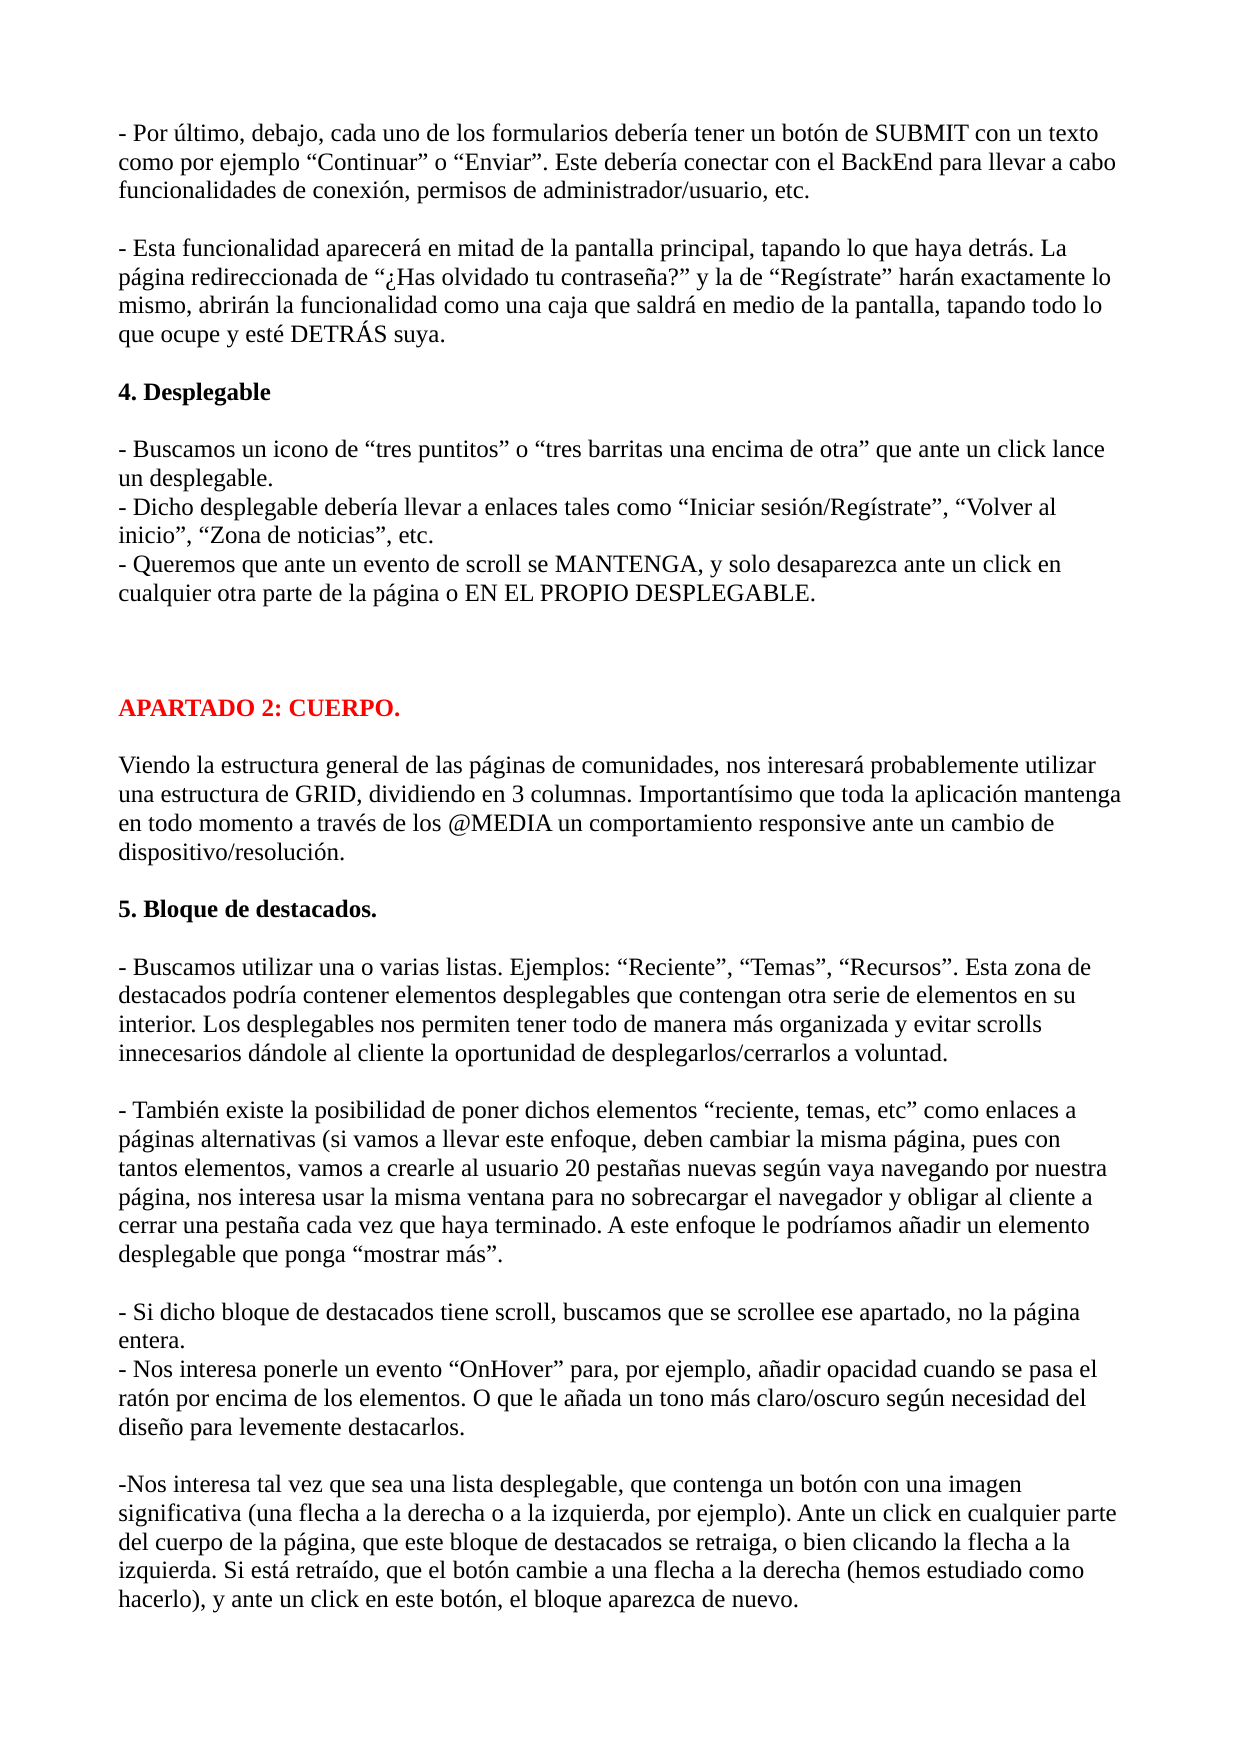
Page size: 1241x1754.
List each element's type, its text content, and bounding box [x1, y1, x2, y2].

text Viendo la estructura general de las páginas de comunidades, nos interesará probablemente utilizar una estructura de GRID, dividiendo en 3 columnas. Importantísimo que toda la aplicación mantenga en todo momento a través de los @MEDIA un comportamiento responsive ante un cambio de dispositivo/resolución. [118, 751, 1122, 866]
text APARTADO 2: CUERPO. [118, 693, 1122, 722]
text - Dicho desplegable debería llevar a enlaces tales como “Iniciar sesión/Regístrate”, “Volver al inicio”, “Zona de noticias”, etc. [118, 492, 1122, 549]
text 4. Desplegable [118, 377, 1122, 406]
text - Buscamos un icono de “tres puntitos” o “tres barritas una encima de otra” que ante un click lance un desplegable. [118, 434, 1122, 492]
text - Esta funcionalidad aparecerá en mitad de la pantalla principal, tapando lo que haya detrás. La página redireccionada de “¿Has olvidado tu contraseña?” y la de “Regístrate” harán exactamente lo mismo, abrirán la funcionalidad como una caja que saldrá en medio de la pantalla, tapando todo lo que ocupe y esté DETRÁS suya. [118, 233, 1122, 348]
text - También existe la posibilidad de poner dichos elementos “reciente, temas, etc” como enlaces a páginas alternativas (si vamos a llevar este enfoque, deben cambiar la misma página, pues con tantos elementos, vamos a crearle al usuario 20 pestañas nuevas según vaya navegando por nuestra página, nos interesa usar la misma ventana para no sobrecargar el navegador y obligar al cliente a cerrar una pestaña cada vez que haya terminado. A este enfoque le podríamos añadir un elemento desplegable que ponga “mostrar más”. [118, 1096, 1122, 1268]
text 5. Bloque de destacados. [118, 894, 1122, 923]
text - Si dicho bloque de destacados tiene scroll, buscamos que se scrollee ese apartado, no la página entera. [118, 1297, 1122, 1354]
text - Nos interesa ponerle un evento “OnHover” para, por ejemplo, añadir opacidad cuando se pasa el ratón por encima de los elementos. O que le añada un tono más claro/oscuro según necesidad del diseño para levemente destacarlos. [118, 1354, 1122, 1441]
text - Por último, debajo, cada uno de los formularios debería tener un botón de SUBMIT con un texto como por ejemplo “Continuar” o “Enviar”. Este debería conectar con el BackEnd para llevar a cabo funcionalidades de conexión, permisos de administrador/usuario, etc. [118, 118, 1122, 204]
text - Buscamos utilizar una o varias listas. Ejemplos: “Reciente”, “Temas”, “Recursos”. Esta zona de destacados podría contener elementos desplegables que contengan otra serie de elementos en su interior. Los desplegables nos permiten tener todo de manera más organizada y evitar scrolls innecesarios dándole al cliente la oportunidad de desplegarlos/cerrarlos a voluntad. [118, 952, 1122, 1067]
text - Queremos que ante un evento de scroll se MANTENGA, y solo desaparezca ante un click en cualquier otra parte de la página o EN EL PROPIO DESPLEGABLE. [118, 549, 1122, 607]
text -Nos interesa tal vez que sea una lista desplegable, que contenga un botón con una imagen significativa (una flecha a la derecha o a la izquierda, por ejemplo). Ante un click en cualquier parte del cuerpo de la página, que este bloque de destacados se retraiga, o bien clicando la flecha a la izquierda. Si está retraído, que el botón cambie a una flecha a la derecha (hemos estudiado como hacerlo), y ante un click en este botón, el bloque aparezca de nuevo. [118, 1469, 1122, 1613]
